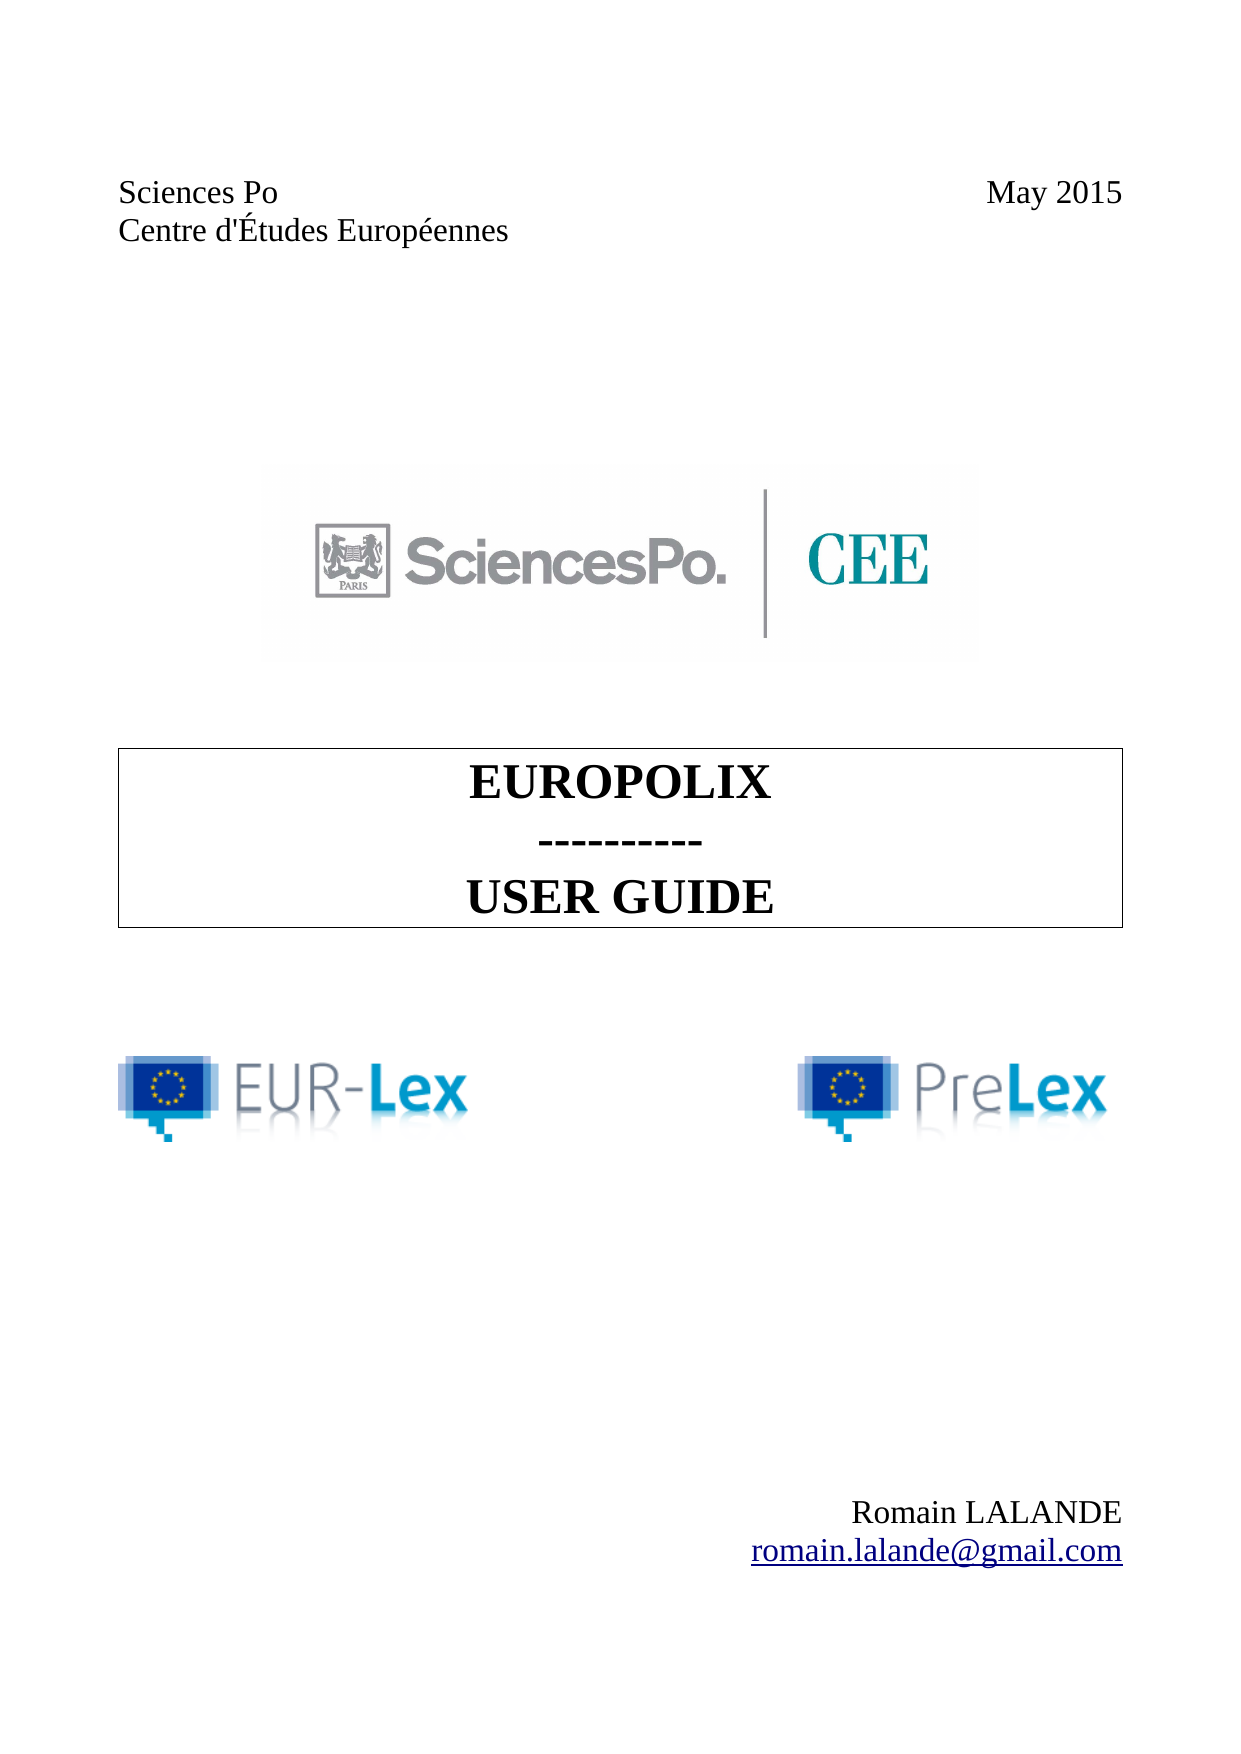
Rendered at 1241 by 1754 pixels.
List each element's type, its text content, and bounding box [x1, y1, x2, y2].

text Centre d'Études Européennes [118, 211, 1122, 249]
picture [797, 1056, 1123, 1142]
picture [118, 1056, 486, 1142]
text ---------- [119, 806, 1122, 863]
text romain.lalande@gmail.com [118, 1531, 1122, 1569]
text USER GUIDE [119, 863, 1122, 927]
picture [261, 464, 979, 662]
text Sciences Po May 2015 [118, 172, 1122, 211]
text EUROPOLIX [119, 749, 1122, 806]
text Romain LALANDE [118, 1492, 1122, 1531]
